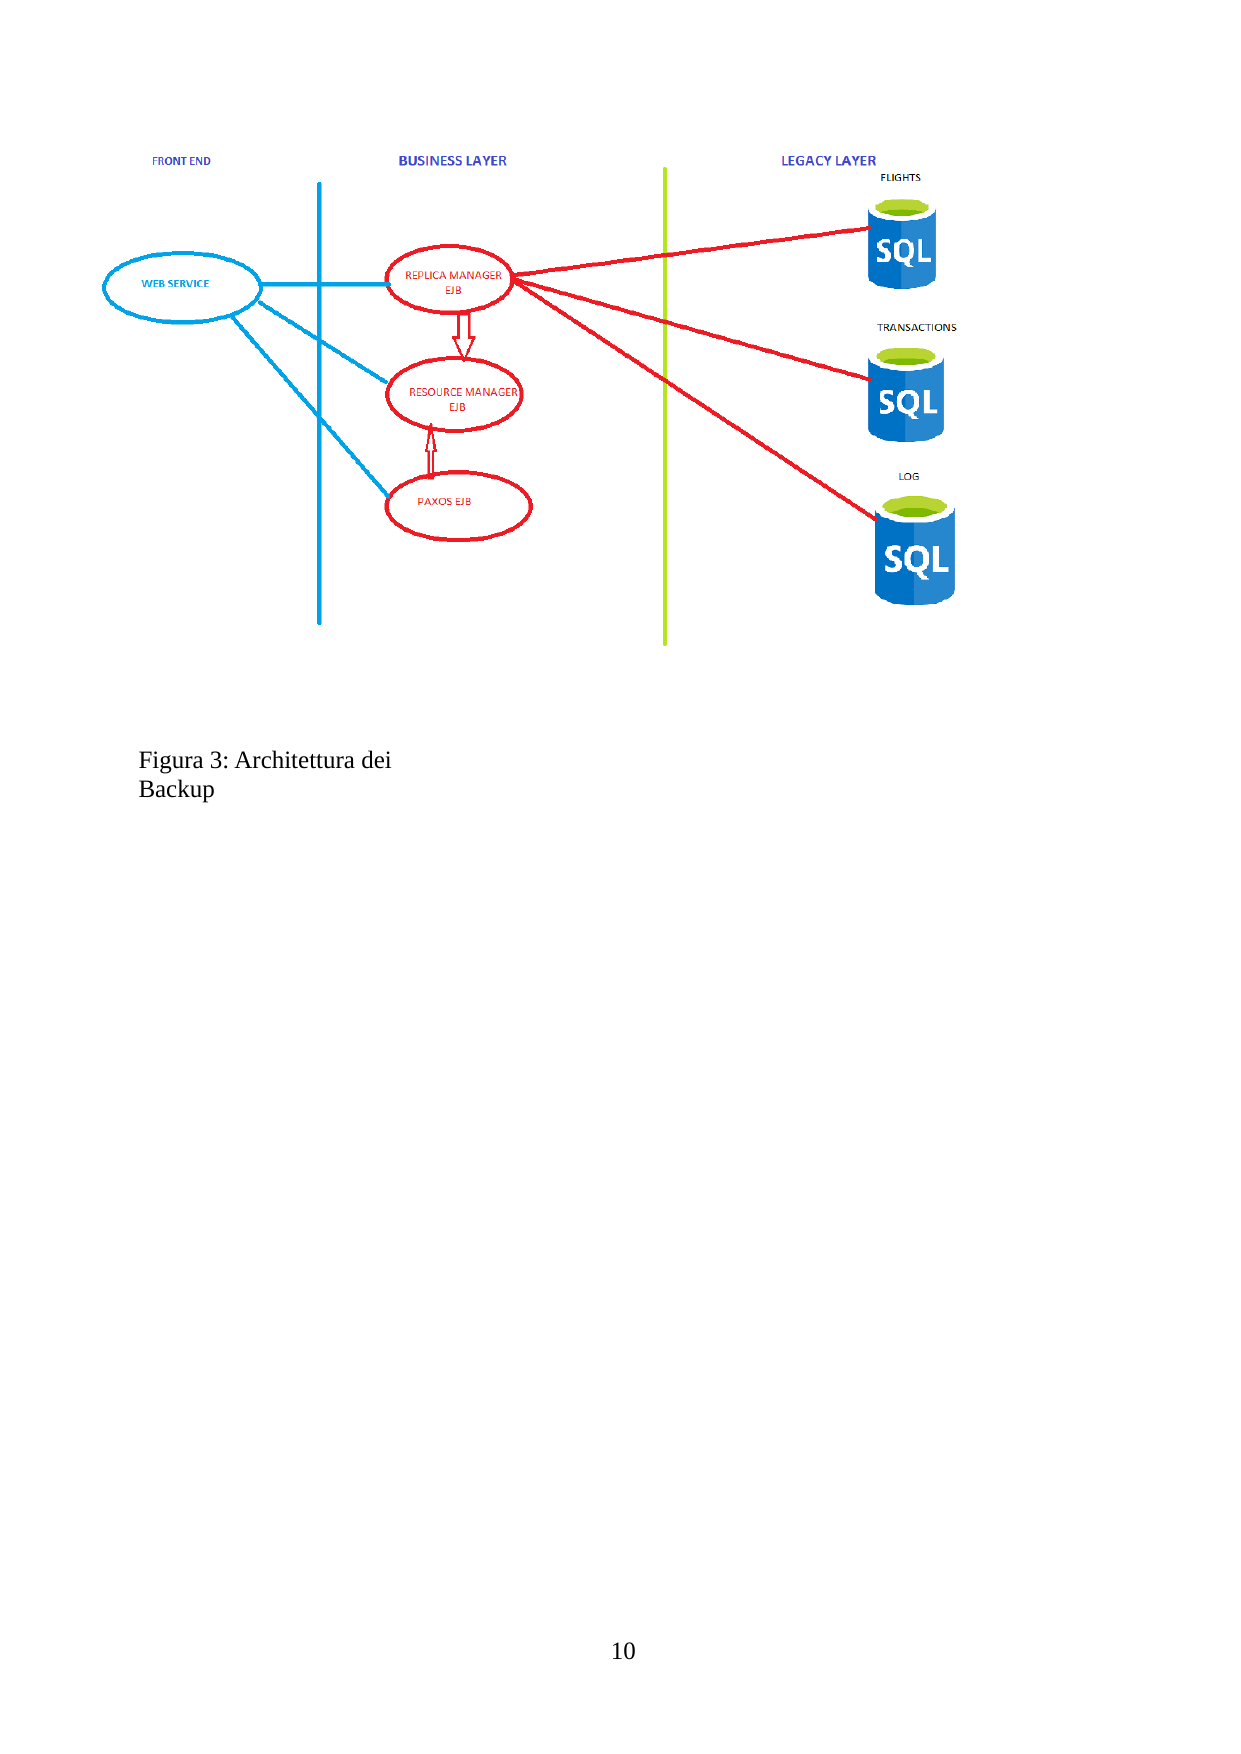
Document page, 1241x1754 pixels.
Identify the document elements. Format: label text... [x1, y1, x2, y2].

picture [81, 132, 1241, 773]
text Figura 3: Architettura dei Backup [138, 745, 437, 802]
